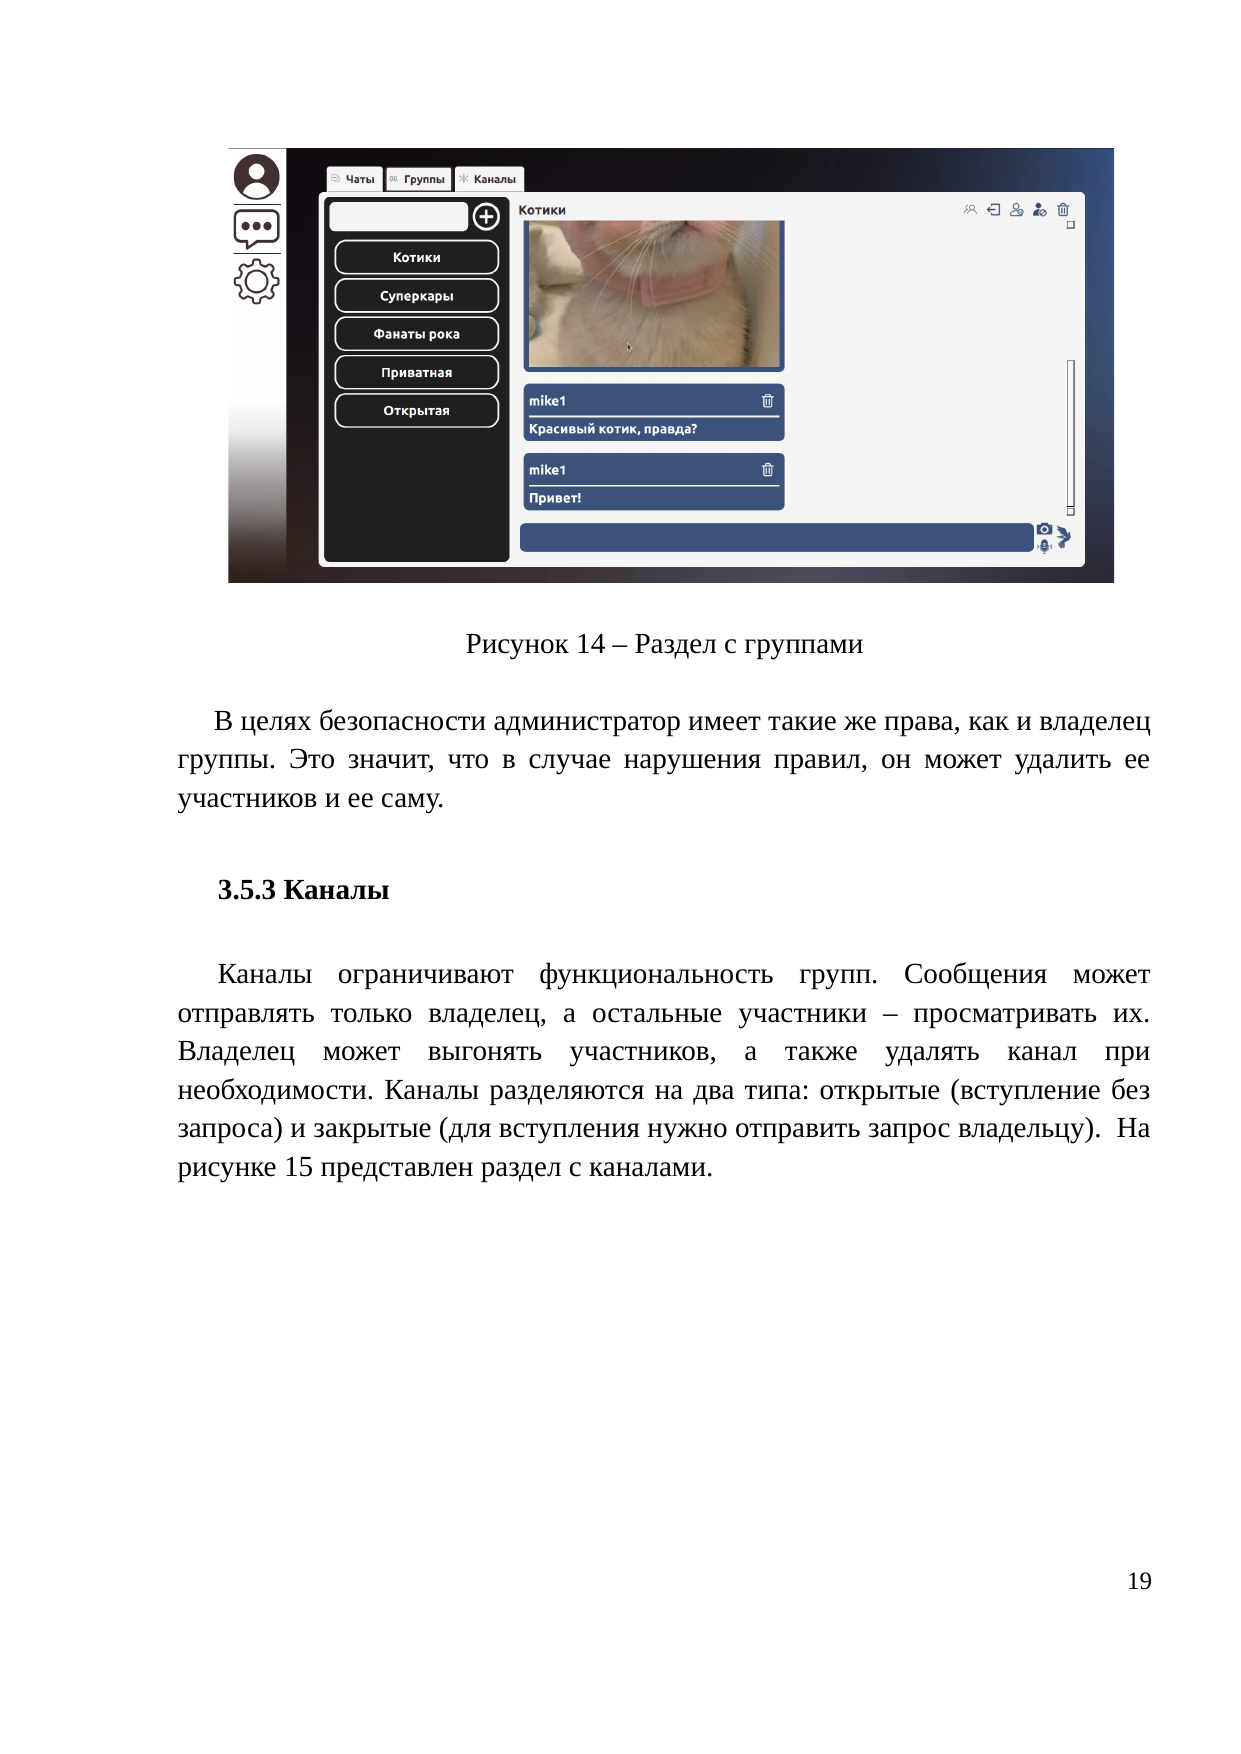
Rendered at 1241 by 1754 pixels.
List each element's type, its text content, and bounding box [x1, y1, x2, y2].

text ..Каналы ограничивают функциональность групп. Сообщения может отправлять только владелец, а остальные участники – просматривать их. Владелец может выгонять участников, а также удалять канал при необходимости. Каналы разделяются на два типа: открытые (вступление без запроса) и закрытые (для вступления нужно отправить запрос владельцу). На рисунке 15 представлен раздел с каналами. [177, 956, 1152, 1183]
subtitle 3.5.3 Каналы [177, 872, 1152, 905]
text Рисунок 14 – Раздел с группами [177, 626, 1152, 659]
picture [228, 148, 1115, 583]
text В целях безопасности администратор имеет такие же права, как и владелец группы. Это значит, что в случае нарушения правил, он может удалить ее участников и ее саму. [177, 703, 1152, 814]
